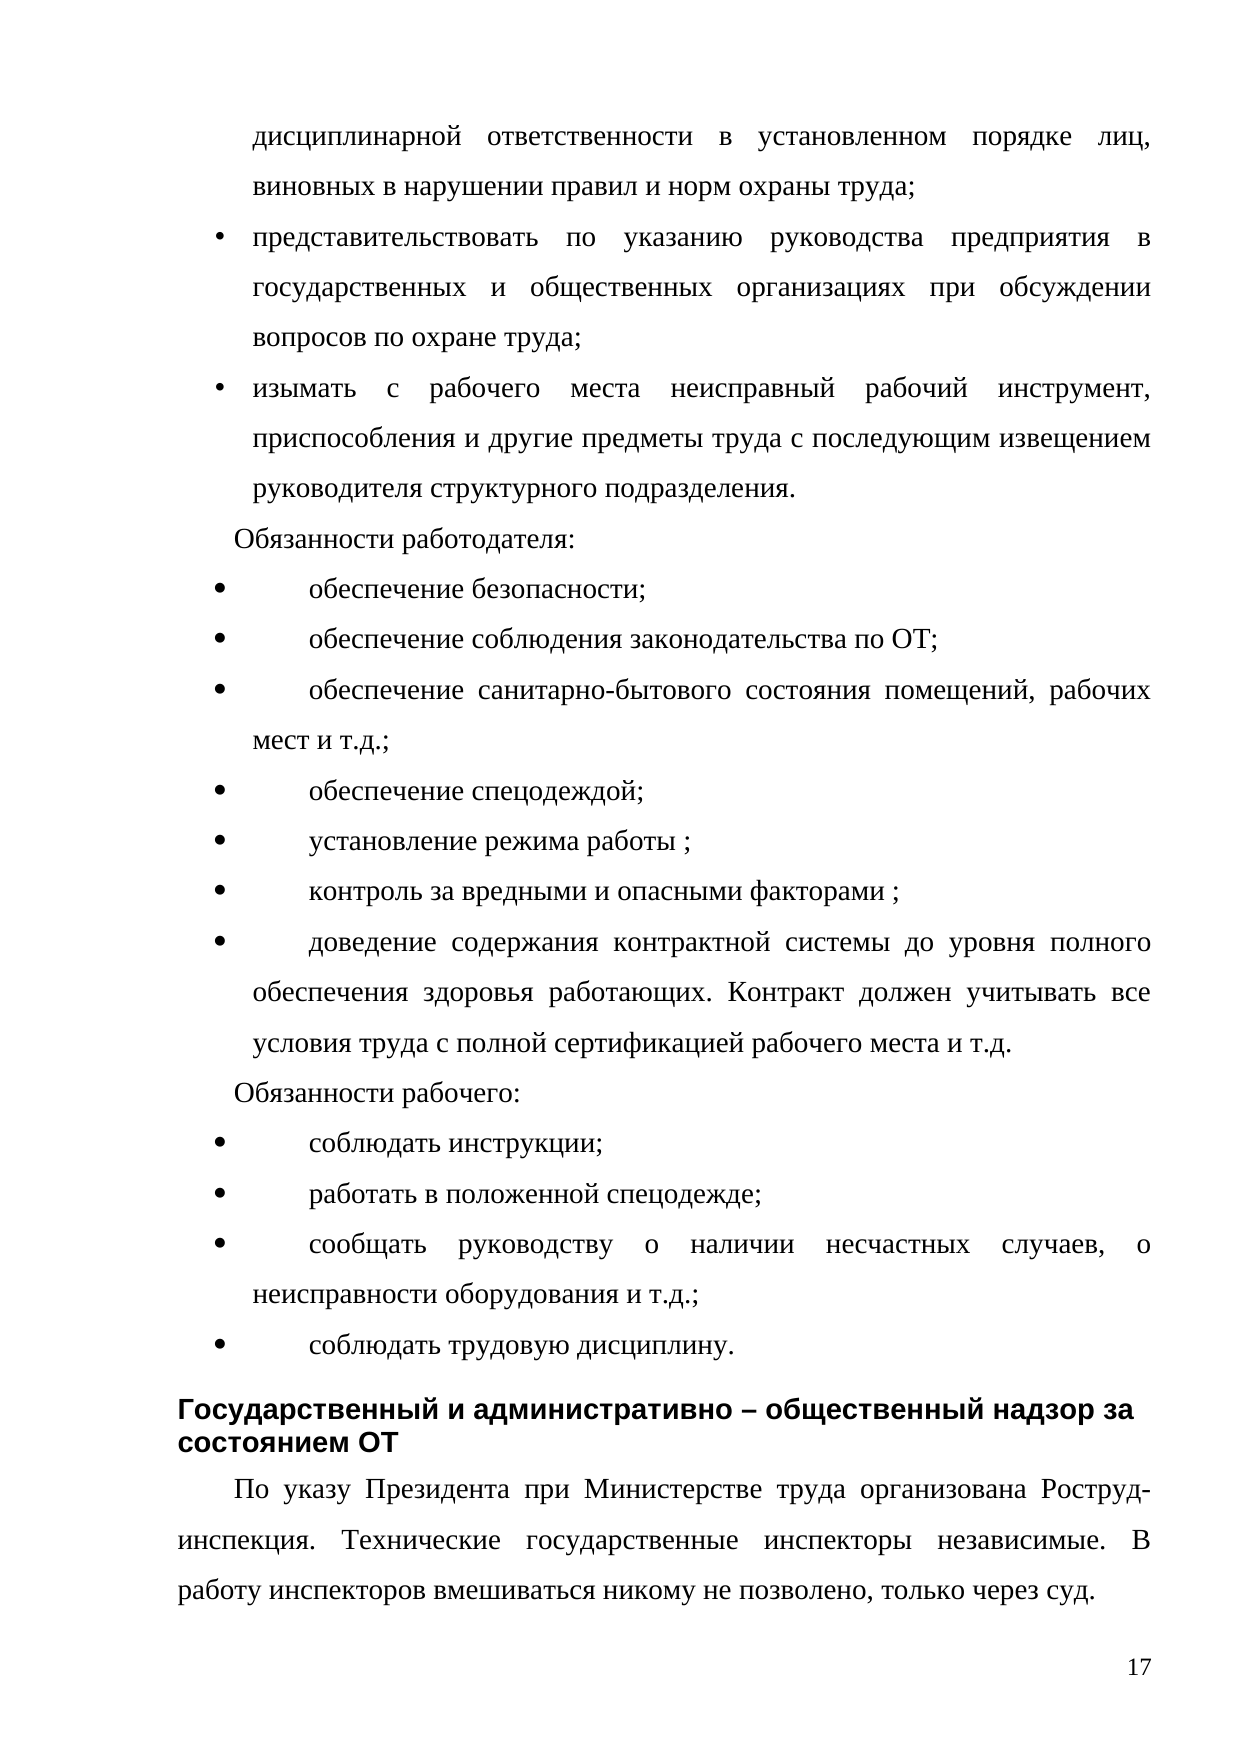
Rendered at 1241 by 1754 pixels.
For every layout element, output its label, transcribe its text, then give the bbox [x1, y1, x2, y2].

list контроль за вредными и опасными факторами ; [215, 873, 1152, 907]
list обеспечение санитарно-бытового состояния помещений, рабочих мест и т.д.; [215, 672, 1152, 756]
text Обязанности рабочего: [177, 1075, 1152, 1108]
list представительствовать по указанию руководства предприятия в государственных и общественных организациях при обсуждении вопросов по охране труда; [215, 219, 1152, 353]
list обеспечение спецодеждой; [215, 773, 1152, 806]
subtitle Государственный и административно – общественный надзор за состоянием ОТ [177, 1392, 1152, 1459]
list соблюдать трудовую дисциплину. [215, 1327, 1152, 1361]
list изымать с рабочего места неисправный рабочий инструмент, приспособления и другие предметы труда с последующим извещением руководителя структурного подразделения. [215, 370, 1152, 504]
list установление режима работы ; [215, 823, 1152, 857]
list доведение содержания контрактной системы до уровня полного обеспечения здоровья работающих. Контракт должен учитывать все условия труда с полной сертификацией рабочего места и т.д. [215, 924, 1152, 1058]
list обеспечение безопасности; [215, 571, 1152, 605]
list соблюдать инструкции; [215, 1125, 1152, 1159]
text Обязанности работодателя: [177, 521, 1152, 554]
list дисциплинарной ответственности в установленном порядке лиц, виновных в нарушении правил и норм охраны труда; [215, 118, 1152, 202]
list работать в положенной спецодежде; [215, 1176, 1152, 1209]
list сообщать руководству о наличии несчастных случаев, о неисправности оборудования и т.д.; [215, 1226, 1152, 1310]
list обеспечение соблюдения законодательства по ОТ; [215, 622, 1152, 655]
text По указу Президента при Министерстве труда организована Роструд-инспекция. Технические государственные инспекторы независимые. В работу инспекторов вмешиваться никому не позволено, только через суд. [177, 1471, 1152, 1606]
